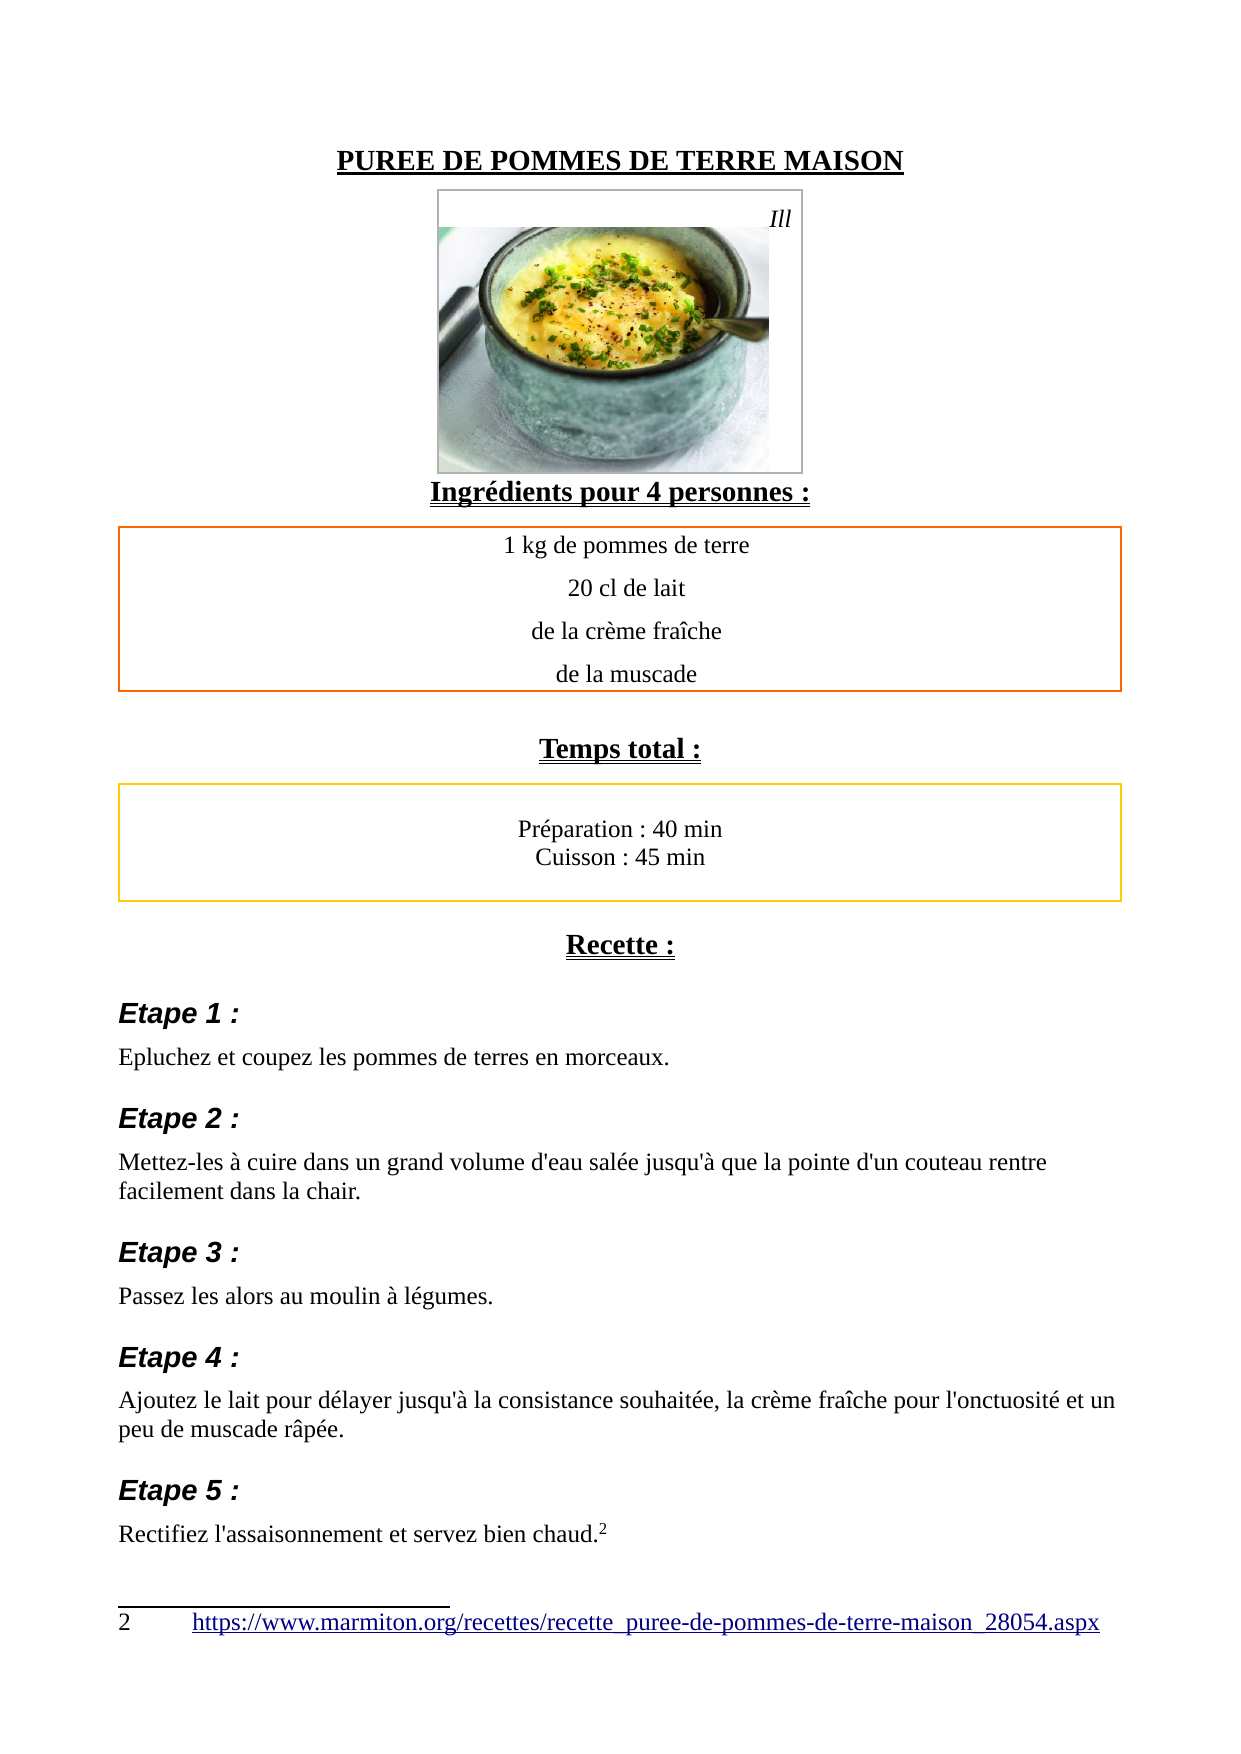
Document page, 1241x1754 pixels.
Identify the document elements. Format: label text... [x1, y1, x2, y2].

text Epluchez et coupez les pommes de terres en morceaux. [118, 1042, 1122, 1071]
text Illustration 1: Purée de pommes de terre maison [439, 204, 801, 472]
text de la muscade [120, 655, 1120, 690]
text Ajoutez le lait pour délayer jusqu'à la consistance souhaitée, la crème fraîche pour l'onctuosité et un peu de muscade râpée. [118, 1386, 1122, 1443]
text Recette : [118, 927, 1122, 961]
text https://www.marmiton.org/recettes/recette_puree-de-pommes-de-terre-maison_28054.aspx [118, 1607, 1122, 1636]
subtitle PUREE DE POMMES DE TERRE MAISON [118, 143, 1122, 177]
text de la crème fraîche [120, 612, 1120, 645]
text Temps total : [118, 731, 1122, 765]
text Préparation : 40 min [120, 785, 1120, 811]
text 1 kg de pommes de terre [120, 528, 1120, 558]
text [439, 191, 801, 204]
text 20 cl de lait [120, 569, 1120, 602]
text Cuisson : 45 min [120, 811, 1120, 900]
text Ingrédients pour 4 personnes : [118, 214, 1122, 508]
text Rectifiez l'assaisonnement et servez bien chaud. [118, 1519, 1122, 1548]
text Passez les alors au moulin à légumes. [118, 1281, 1122, 1309]
text Mettez-les à cuire dans un grand volume d'eau salée jusqu'à que la pointe d'un couteau rentre facilement dans la chair. [118, 1147, 1122, 1204]
